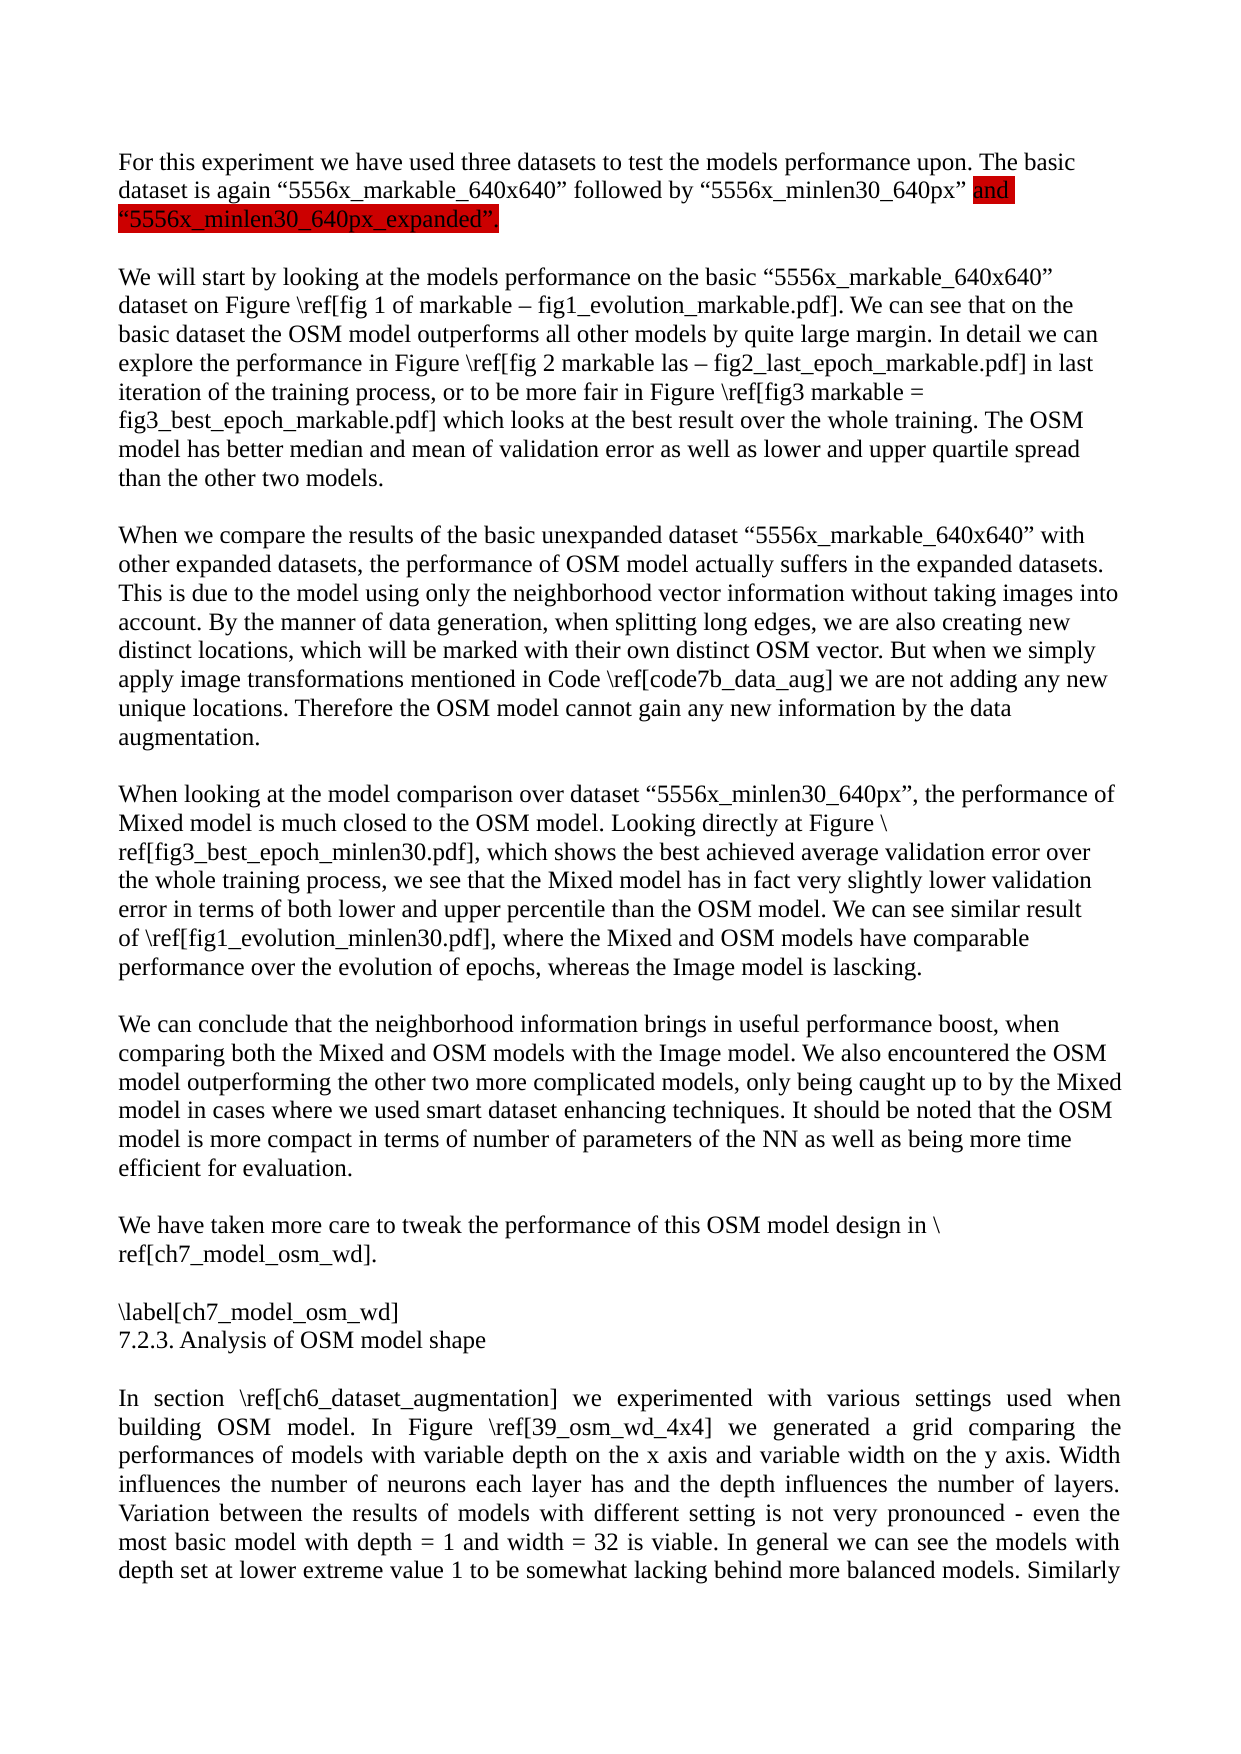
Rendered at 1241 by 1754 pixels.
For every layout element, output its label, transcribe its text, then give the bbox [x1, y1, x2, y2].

text 7.2.3. Analysis of OSM model shape [118, 1326, 1122, 1354]
text When looking at the model comparison over dataset “5556x_minlen30_640px”, the performance of Mixed model is much closed to the OSM model. Looking directly at Figure \ref[fig3_best_epoch_minlen30.pdf], which shows the best achieved average validation error over the whole training process, we see that the Mixed model has in fact very slightly lower validation error in terms of both lower and upper percentile than the OSM model. We can see similar result of \ref[fig1_evolution_minlen30.pdf], where the Mixed and OSM models have comparable performance over the evolution of epochs, whereas the Image model is lascking. [118, 779, 1122, 981]
text When we compare the results of the basic unexpanded dataset “5556x_markable_640x640” with other expanded datasets, the performance of OSM model actually suffers in the expanded datasets. This is due to the model using only the neighborhood vector information without taking images into account. By the manner of data generation, when splitting long edges, we are also creating new distinct locations, which will be marked with their own distinct OSM vector. But when we simply apply image transformations mentioned in Code \ref[code7b_data_aug] we are not adding any new unique locations. Therefore the OSM model cannot gain any new information by the data augmentation. [118, 521, 1122, 751]
text We can conclude that the neighborhood information brings in useful performance boost, when comparing both the Mixed and OSM models with the Image model. We also encountered the OSM model outperforming the other two more complicated models, only being caught up to by the Mixed model in cases where we used smart dataset enhancing techniques. It should be noted that the OSM model is more compact in terms of number of parameters of the NN as well as being more time efficient for evaluation. [118, 1009, 1122, 1182]
text In section \ref[ch6_dataset_augmentation] we experimented with various settings used when building OSM model. In Figure \ref[39_osm_wd_4x4] we generated a grid comparing the performances of models with variable depth on the x axis and variable width on the y axis. Width influences the number of neurons each layer has and the depth influences the number of layers. Variation between the results of models with different setting is not very pronounced - even the most basic model with depth = 1 and width = 32 is viable. In general we can see the models with depth set at lower extreme value 1 to be somewhat lacking behind more balanced models. Similarly [118, 1383, 1122, 1584]
text \label[ch7_model_osm_wd] [118, 1297, 1122, 1326]
text For this experiment we have used three datasets to test the models performance upon. The basic dataset is again “5556x_markable_640x640” followed by “5556x_minlen30_640px” and “5556x_minlen30_640px_expanded”. [118, 147, 1122, 233]
text We will start by looking at the models performance on the basic “5556x_markable_640x640” dataset on Figure \ref[fig 1 of markable – fig1_evolution_markable.pdf]. We can see that on the basic dataset the OSM model outperforms all other models by quite large margin. In detail we can explore the performance in Figure \ref[fig 2 markable las – fig2_last_epoch_markable.pdf] in last iteration of the training process, or to be more fair in Figure \ref[fig3 markable = fig3_best_epoch_markable.pdf] which looks at the best result over the whole training. The OSM model has better median and mean of validation error as well as lower and upper quartile spread than the other two models. [118, 262, 1122, 492]
text We have taken more care to tweak the performance of this OSM model design in \ref[ch7_model_osm_wd]. [118, 1211, 1122, 1268]
